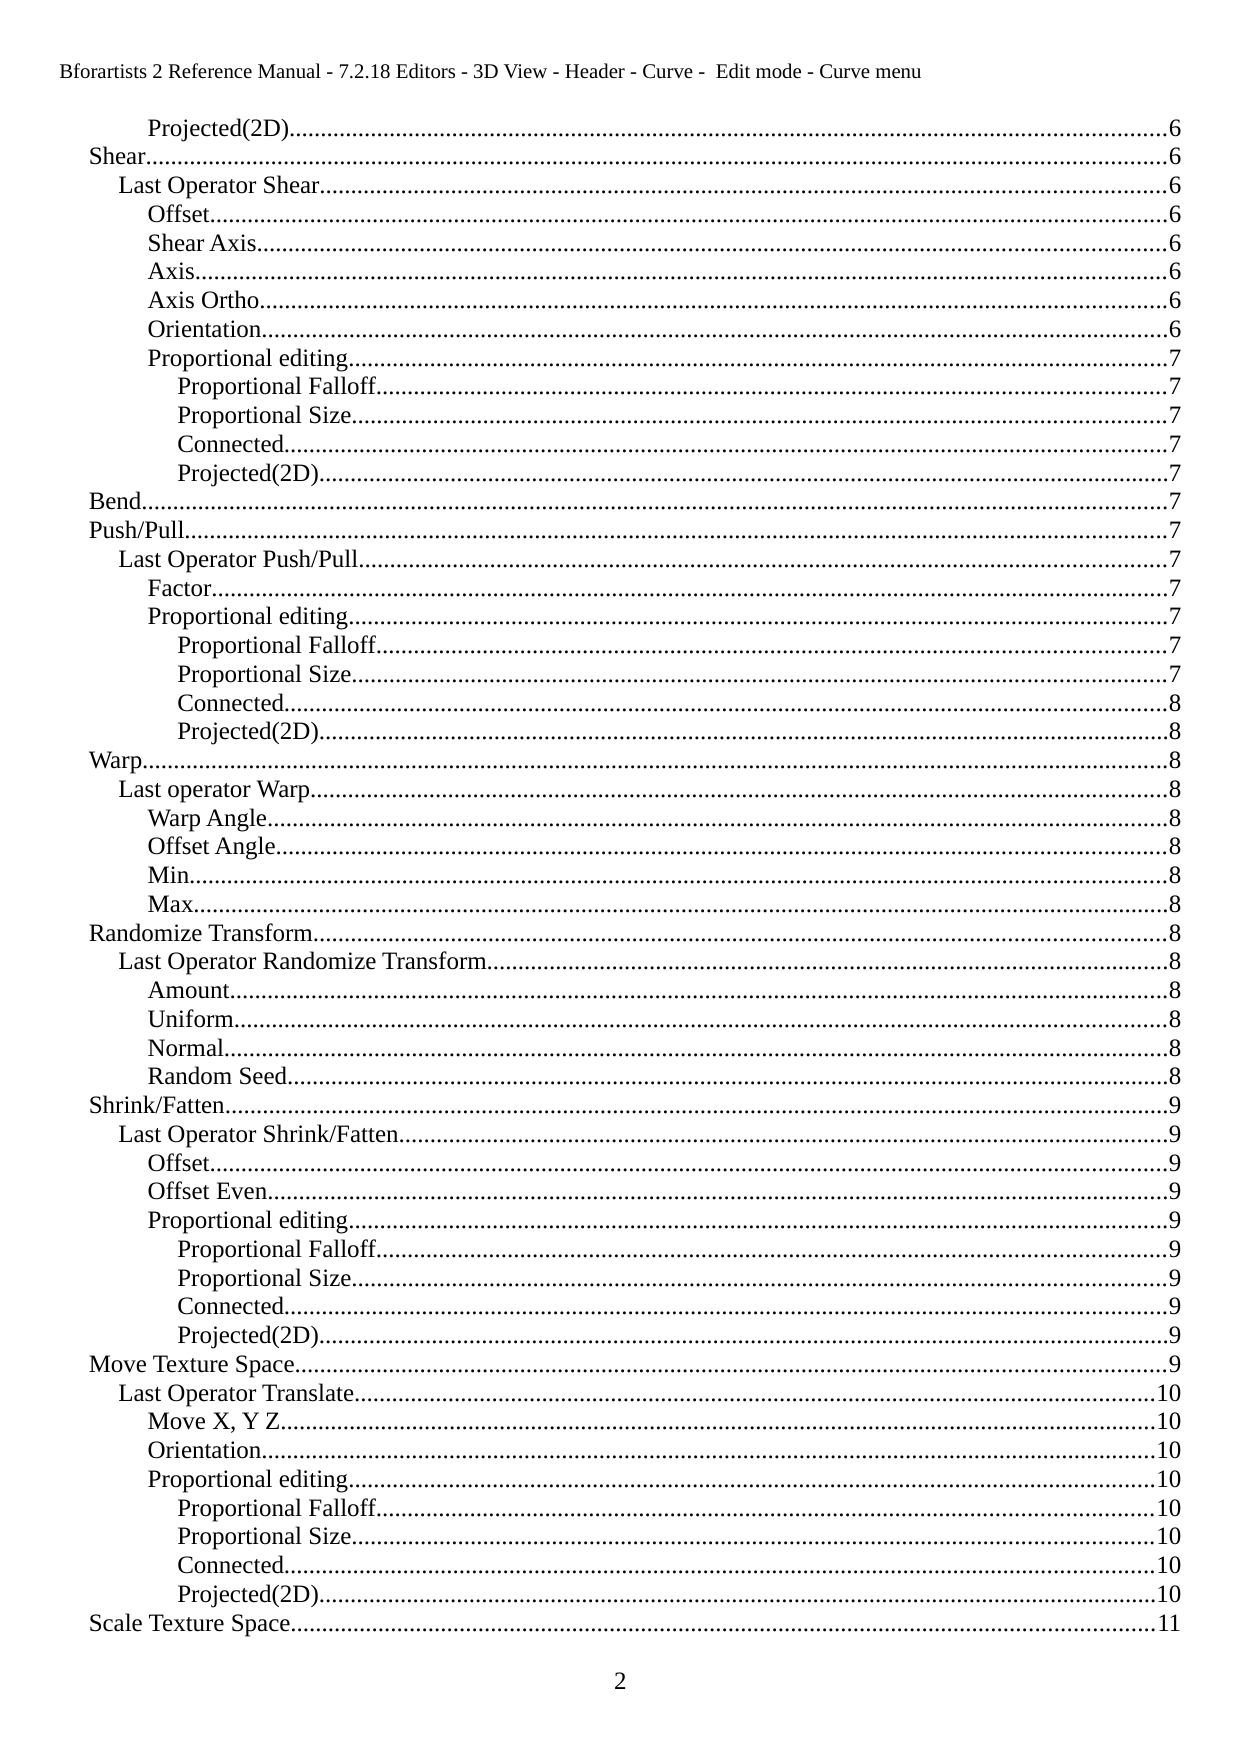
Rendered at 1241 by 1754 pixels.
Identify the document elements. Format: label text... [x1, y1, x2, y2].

text Proportional Size 7 [177, 659, 1181, 688]
text Connected 10 [177, 1550, 1181, 1579]
text Max 8 [147, 889, 1181, 918]
text Projected(2D) 9 [177, 1320, 1181, 1349]
text Connected 8 [177, 688, 1181, 716]
text Proportional Size 9 [177, 1263, 1181, 1291]
text Warp Angle 8 [147, 803, 1181, 831]
text Move Texture Space 9 [88, 1349, 1181, 1378]
text Push/Pull 7 [88, 515, 1181, 544]
text Uniform 8 [147, 1004, 1181, 1033]
text Connected 7 [177, 429, 1181, 458]
text Last operator Warp 8 [118, 774, 1181, 803]
text Proportional editing 7 [147, 343, 1181, 371]
text Proportional Falloff 9 [177, 1234, 1181, 1263]
text Random Seed 8 [147, 1061, 1181, 1090]
text Last Operator Shrink/Fatten 9 [118, 1119, 1181, 1148]
text Warp 8 [88, 745, 1181, 774]
text Proportional editing 9 [147, 1205, 1181, 1234]
text Projected(2D) 7 [177, 458, 1181, 486]
text Axis 6 [147, 256, 1181, 285]
text Orientation 10 [147, 1435, 1181, 1464]
text Min 8 [147, 860, 1181, 889]
text Orientation 6 [147, 314, 1181, 343]
text Offset Even 9 [147, 1176, 1181, 1205]
text Proportional Falloff 7 [177, 371, 1181, 400]
text Last Operator Shear 6 [118, 170, 1181, 199]
text Projected(2D) 8 [177, 716, 1181, 745]
text Axis Ortho 6 [147, 285, 1181, 314]
text Connected 9 [177, 1291, 1181, 1320]
text Last Operator Translate 10 [118, 1378, 1181, 1406]
text Last Operator Randomize Transform 8 [118, 946, 1181, 975]
text Bend 7 [88, 486, 1181, 515]
text Last Operator Push/Pull 7 [118, 544, 1181, 573]
text Move X, Y Z 10 [147, 1406, 1181, 1435]
text Normal 8 [147, 1033, 1181, 1061]
text Scale Texture Space 11 [88, 1608, 1181, 1636]
text Proportional Size 10 [177, 1521, 1181, 1550]
text Shrink/Fatten 9 [88, 1090, 1181, 1119]
text Proportional Size 7 [177, 400, 1181, 429]
text Amount 8 [147, 975, 1181, 1004]
text Offset Angle 8 [147, 831, 1181, 860]
text Proportional Falloff 10 [177, 1493, 1181, 1521]
text Projected(2D) 6 [147, 113, 1181, 141]
text Proportional editing 7 [147, 601, 1181, 630]
text Proportional editing 10 [147, 1464, 1181, 1493]
text Randomize Transform 8 [88, 918, 1181, 946]
text Projected(2D) 10 [177, 1579, 1181, 1608]
text Shear Axis 6 [147, 228, 1181, 256]
text Offset 9 [147, 1148, 1181, 1176]
text Factor 7 [147, 573, 1181, 601]
text Proportional Falloff 7 [177, 630, 1181, 659]
text Shear 6 [88, 141, 1181, 170]
text Offset 6 [147, 199, 1181, 228]
